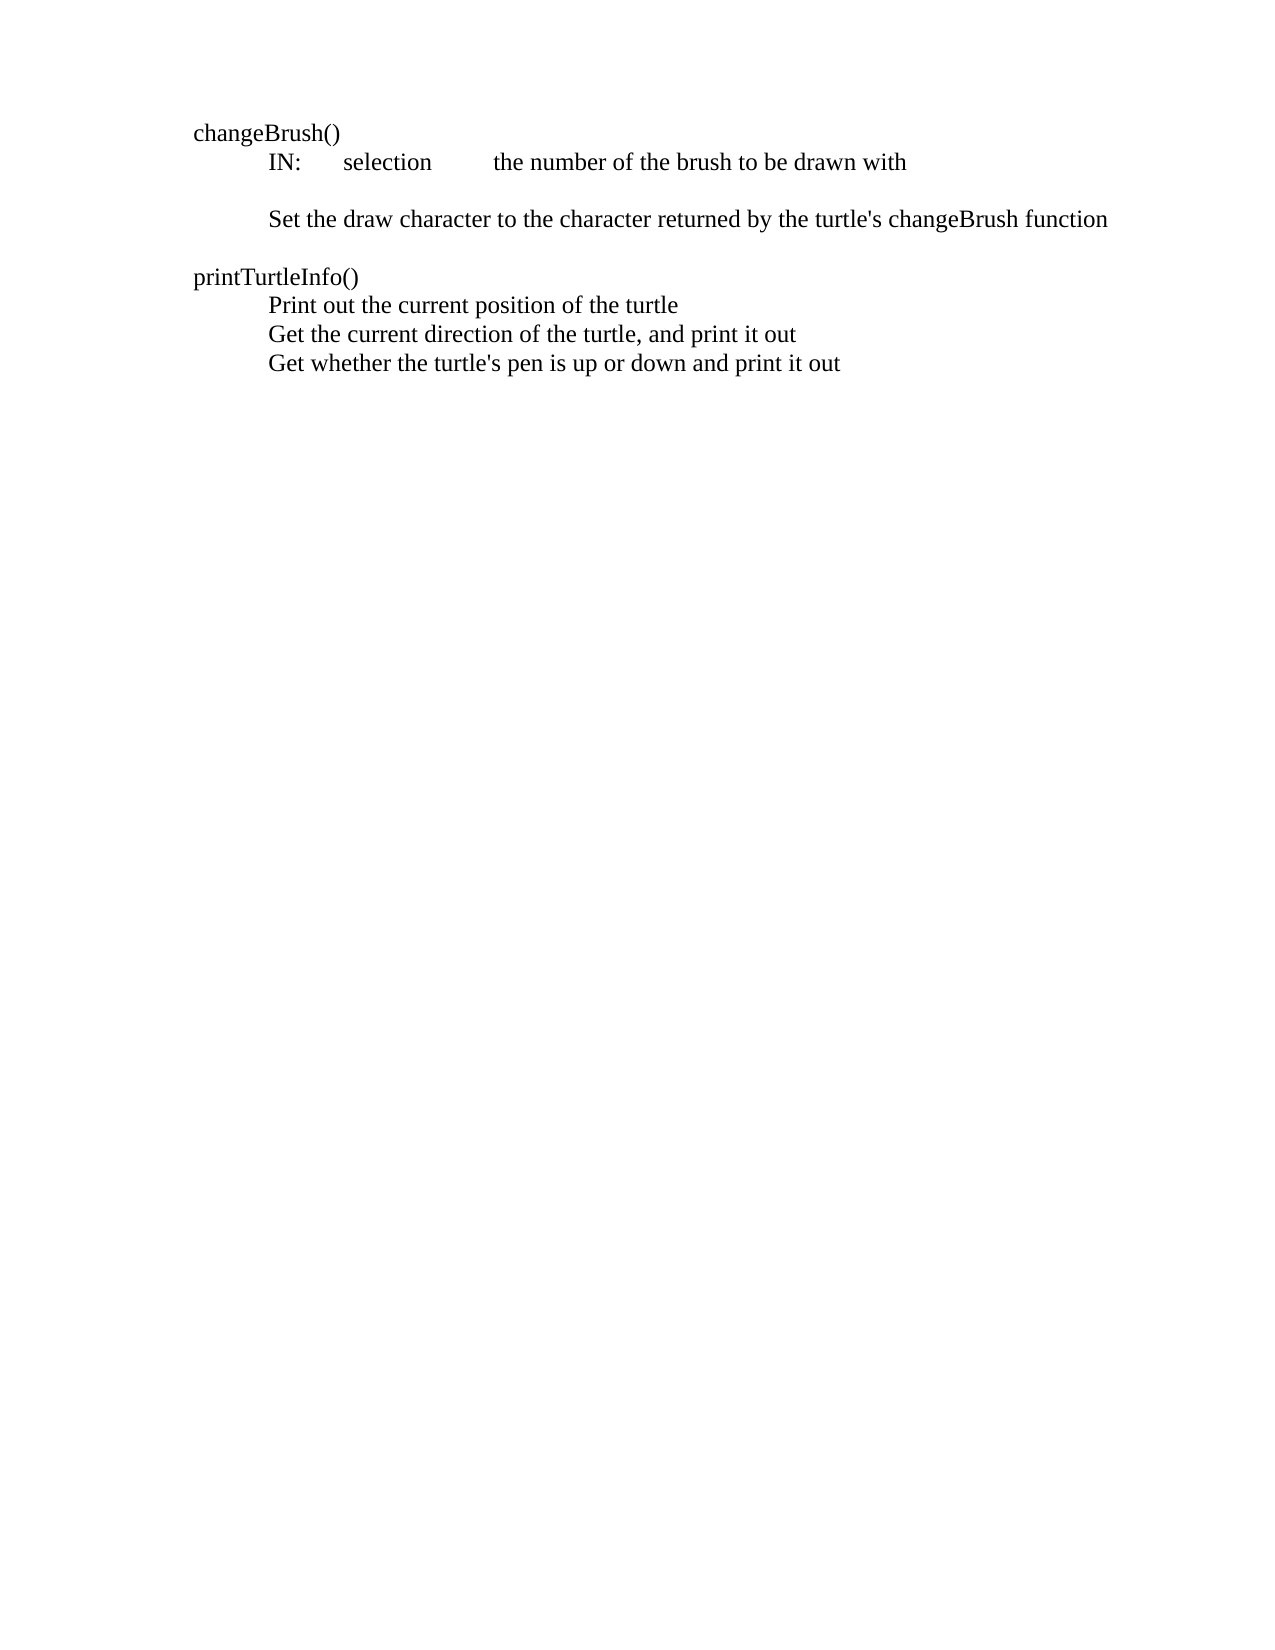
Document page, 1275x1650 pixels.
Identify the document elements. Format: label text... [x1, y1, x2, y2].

text Get the current direction of the turtle, and print it out [118, 319, 1157, 348]
text Get whether the turtle's pen is up or down and print it out [118, 348, 1157, 377]
text changeBrush() [118, 118, 1157, 147]
text Print out the current position of the turtle [118, 291, 1157, 319]
text IN: selection the number of the brush to be drawn with [118, 147, 1157, 176]
text Set the draw character to the character returned by the turtle's changeBrush function [118, 204, 1157, 233]
text printTurtleInfo() [118, 262, 1157, 291]
